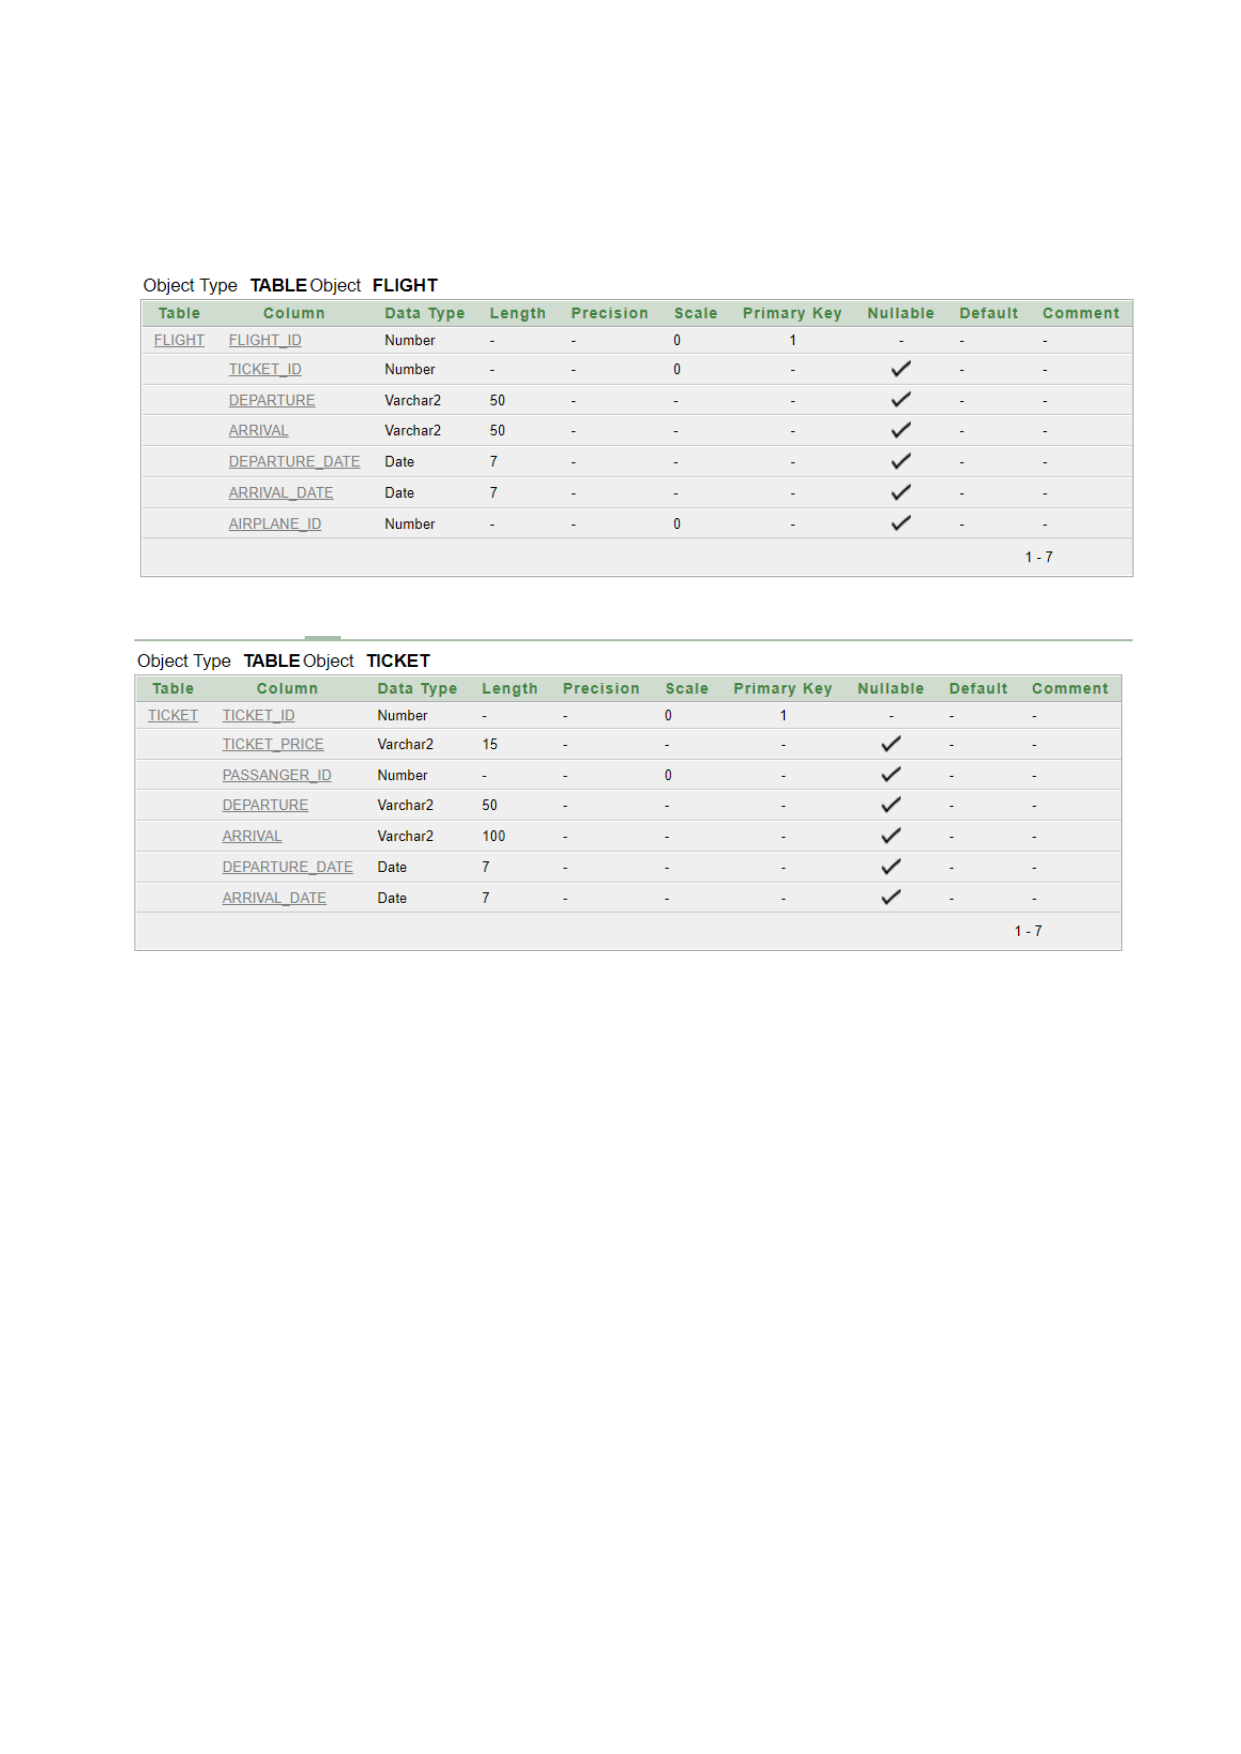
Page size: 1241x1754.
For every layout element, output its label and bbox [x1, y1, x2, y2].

picture [128, 636, 1133, 966]
picture [135, 271, 1140, 588]
